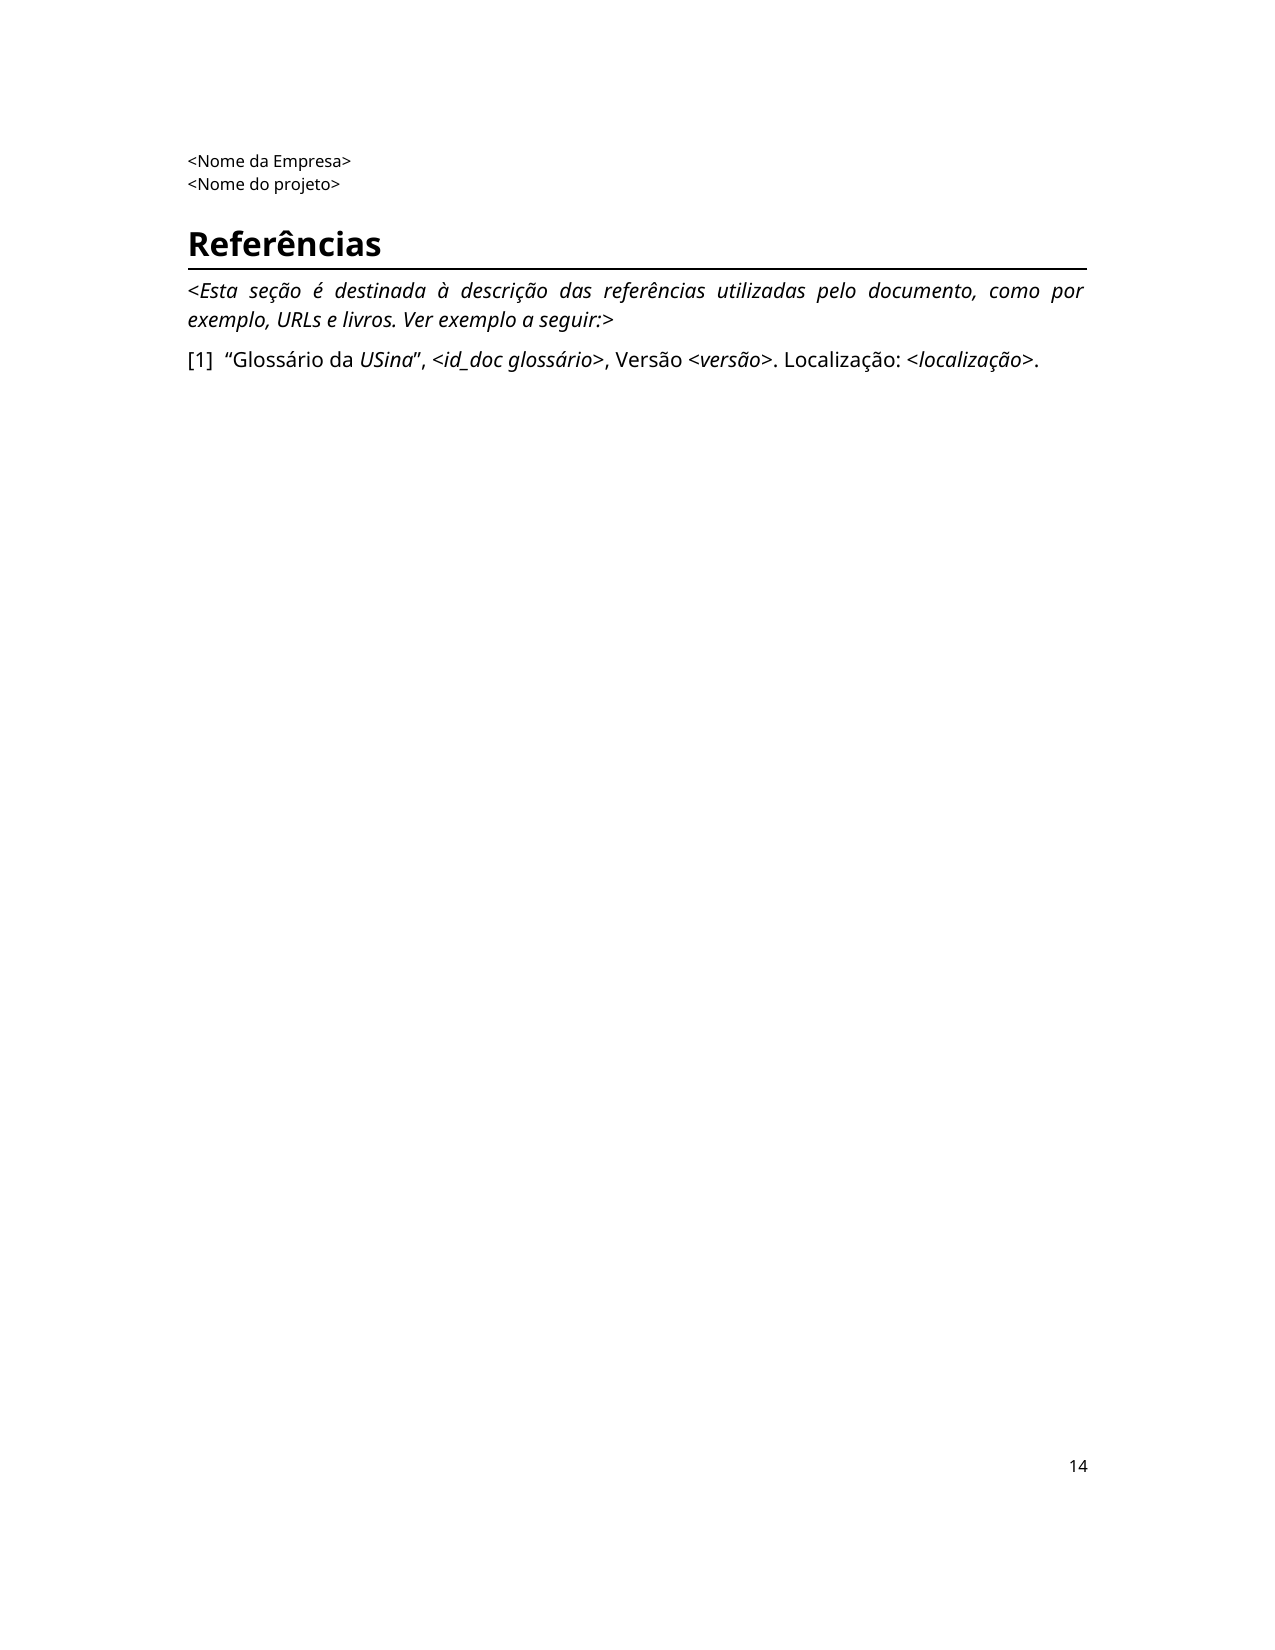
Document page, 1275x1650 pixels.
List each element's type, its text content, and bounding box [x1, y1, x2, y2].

subtitle Referências [187, 220, 1087, 270]
text <Esta seção é destinada à descrição das referências utilizadas pelo documento, como por exemplo, URLs e livros. Ver exemplo a seguir:> [187, 276, 1087, 333]
list “Glossário da USina”, <id_doc glossário>, Versão <versão>. Localização: <localização>. [187, 346, 1087, 374]
